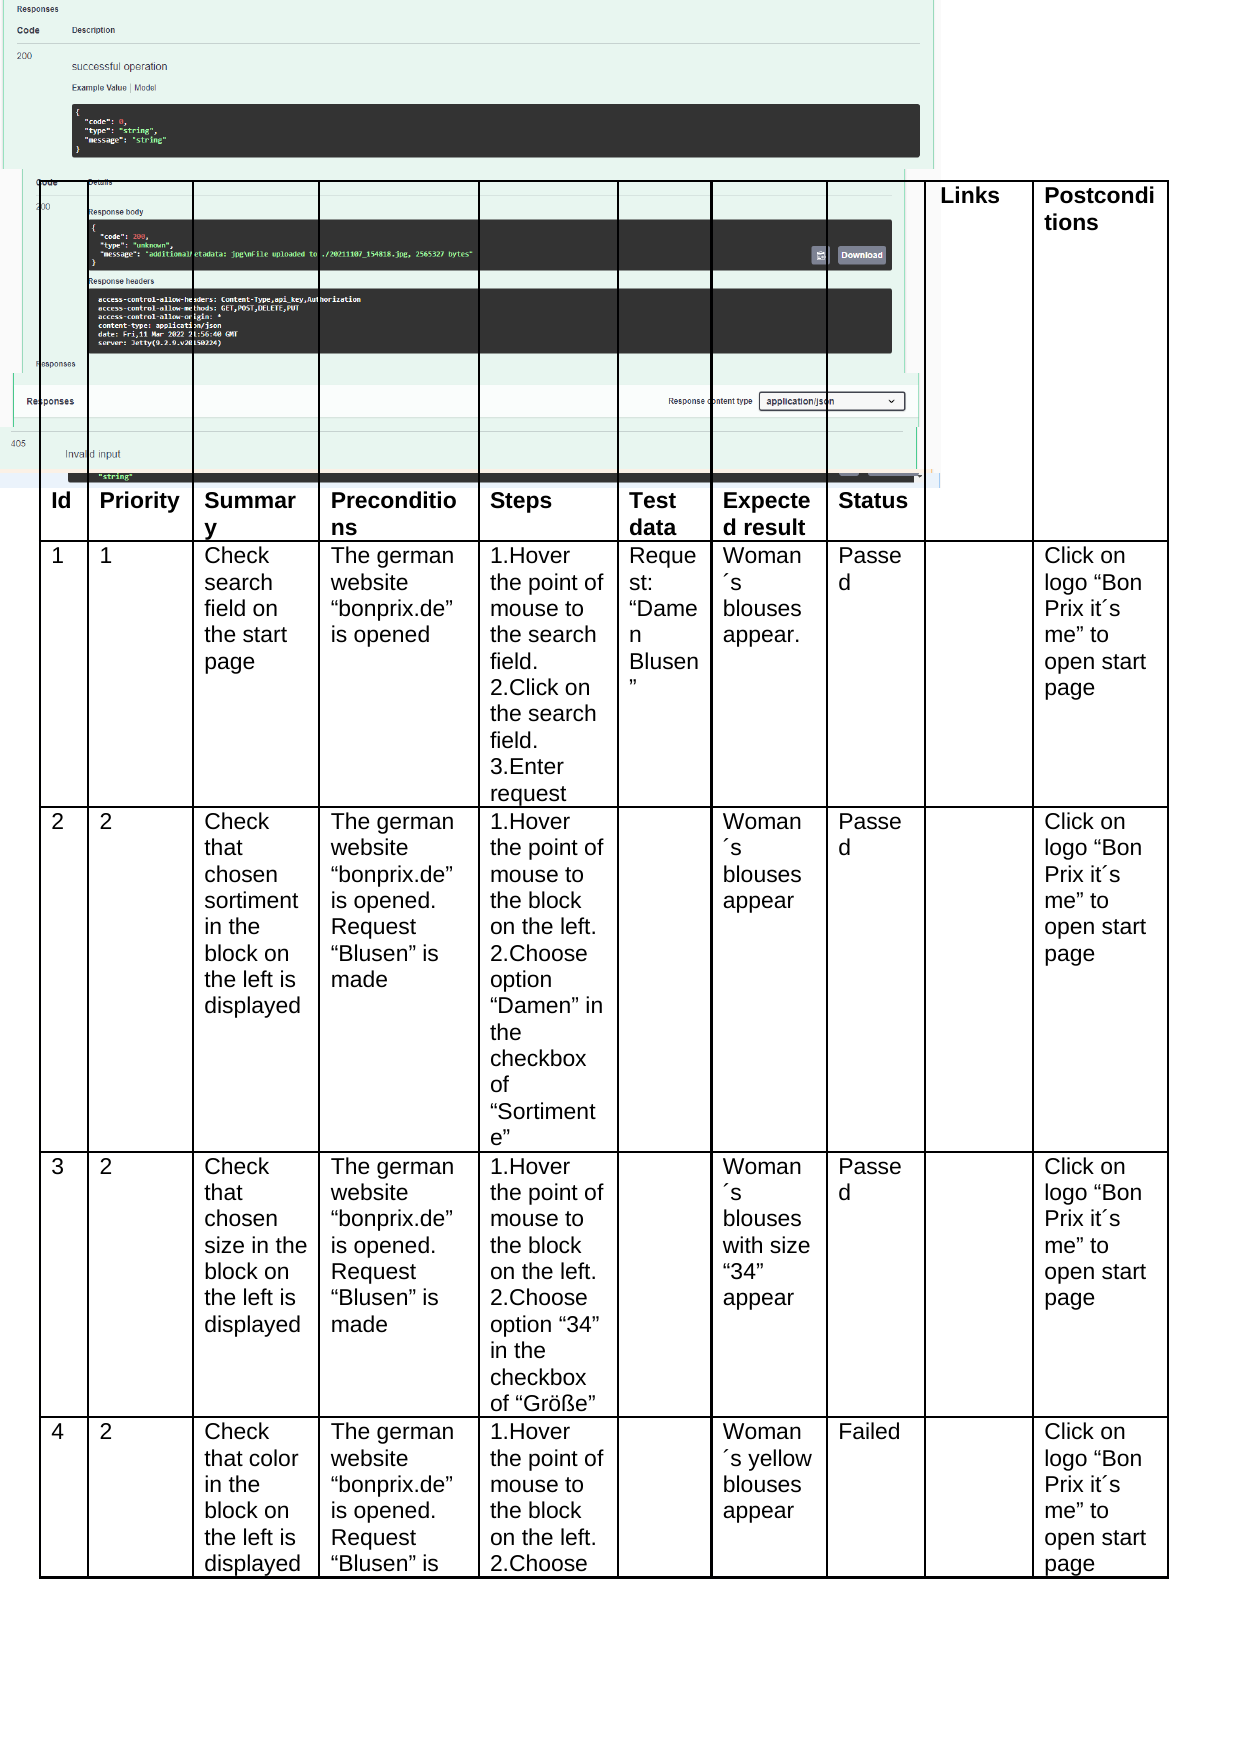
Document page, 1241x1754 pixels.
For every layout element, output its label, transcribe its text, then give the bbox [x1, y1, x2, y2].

table_header Id [41, 488, 87, 540]
table_cell 1.Hover the point of mouse to the search field. 2.Click on the search field. 3.Enter request [606, 542, 617, 806]
table_cell [926, 542, 1032, 806]
picture [480, 182, 617, 488]
picture [619, 182, 710, 488]
table_cell Click on logo “Bon Prix it´s me” to open start page [1034, 808, 1167, 1151]
table_header Priority [89, 488, 192, 540]
table_cell Request: “Damen Blusen” [619, 542, 710, 806]
table_cell Failed [828, 1418, 924, 1576]
table_cell The german website “bonprix.de” is opened [320, 542, 478, 806]
table_cell 3 [41, 1153, 87, 1416]
table_cell 1.Hover the point of mouse to the block on the left. 2.Choose option “34” in the checkbox of “Größe” [480, 1153, 490, 1416]
table_cell Passed [828, 1153, 924, 1416]
picture [0, 0, 941, 488]
table_cell Woman´s blouses appear [713, 808, 826, 1151]
table_cell [926, 1418, 1032, 1576]
table_cell Check that color in the block on the left is displayed [194, 1418, 204, 1576]
table_header Summary [194, 488, 204, 540]
table_header Preconditions [467, 488, 478, 540]
table_cell 2 [89, 1418, 192, 1576]
picture [320, 182, 478, 488]
table_cell [926, 808, 1032, 1151]
table_cell [619, 1153, 710, 1416]
table_cell Click on logo “Bon Prix it´s me” to open start page [1034, 1153, 1167, 1416]
picture [194, 182, 318, 488]
table_cell [926, 1153, 1032, 1416]
table_cell 1.Hover the point of mouse to the search field. 2.Click on the search field. 3.Enter request [480, 542, 490, 806]
table_cell Check that color in the block on the left is displayed [308, 1418, 318, 1576]
table_cell Passed [828, 542, 924, 806]
table_header Postconditions [1034, 182, 1167, 540]
table_cell 1 [41, 542, 87, 806]
table_cell 4 [41, 1418, 87, 1576]
table_cell Woman´s blouses with size “34” appear [713, 1153, 826, 1416]
table_cell Click on logo “Bon Prix it´s me” to open start page [1034, 542, 1167, 806]
table_cell [619, 1418, 710, 1576]
table_header Expected result [713, 488, 723, 540]
picture [89, 182, 192, 488]
table_header Status [828, 488, 924, 540]
table_header Expected result [816, 488, 826, 540]
table_header Steps [480, 488, 617, 540]
table_header Links [926, 182, 1032, 540]
table_cell The german website “bonprix.de” is opened. Request “Blusen” is [320, 1418, 478, 1576]
table_cell 2 [89, 808, 192, 1151]
table_cell 1.Hover the point of mouse to the block on the left. 2.Choose option “Damen” in the checkbox of “Sortimente” [606, 808, 617, 1151]
table_cell Check that chosen sortiment in the block on the left is displayed [194, 808, 318, 1151]
table_cell Woman´s yellow blouses appear [713, 1418, 826, 1576]
table_header Preconditions [320, 488, 331, 540]
picture [828, 182, 924, 488]
table_cell Check that chosen size in the block on the left is displayed [194, 1153, 318, 1416]
table_cell The german website “bonprix.de” is opened. Request “Blusen” is made [320, 1153, 478, 1416]
table_cell 1.Hover the point of mouse to the block on the left. 2.Choose option “Damen” in the checkbox of “Sortimente” [480, 808, 490, 1151]
table_cell Passed [828, 808, 924, 1151]
table_cell Click on logo “Bon Prix it´s me” to open start page [1034, 1418, 1167, 1576]
table_header Test data [619, 488, 629, 540]
table_cell 1.Hover the point of mouse to the block on the left. 2.Choose option “34” in the checkbox of “Größe” [606, 1153, 617, 1416]
table_cell 2 [89, 1153, 192, 1416]
picture [926, 182, 941, 488]
table_header Test data [700, 488, 710, 540]
table_cell The german website “bonprix.de” is opened. Request “Blusen” is made [320, 808, 478, 1151]
table_cell Check search field on the start page [194, 542, 318, 806]
table_cell Woman´s blouses appear. [713, 542, 826, 806]
table_cell [619, 808, 710, 1151]
table_cell 2 [41, 808, 87, 1151]
picture [713, 182, 826, 488]
table_header Summary [308, 488, 318, 540]
picture [41, 182, 87, 488]
table_cell 1 [89, 542, 192, 806]
